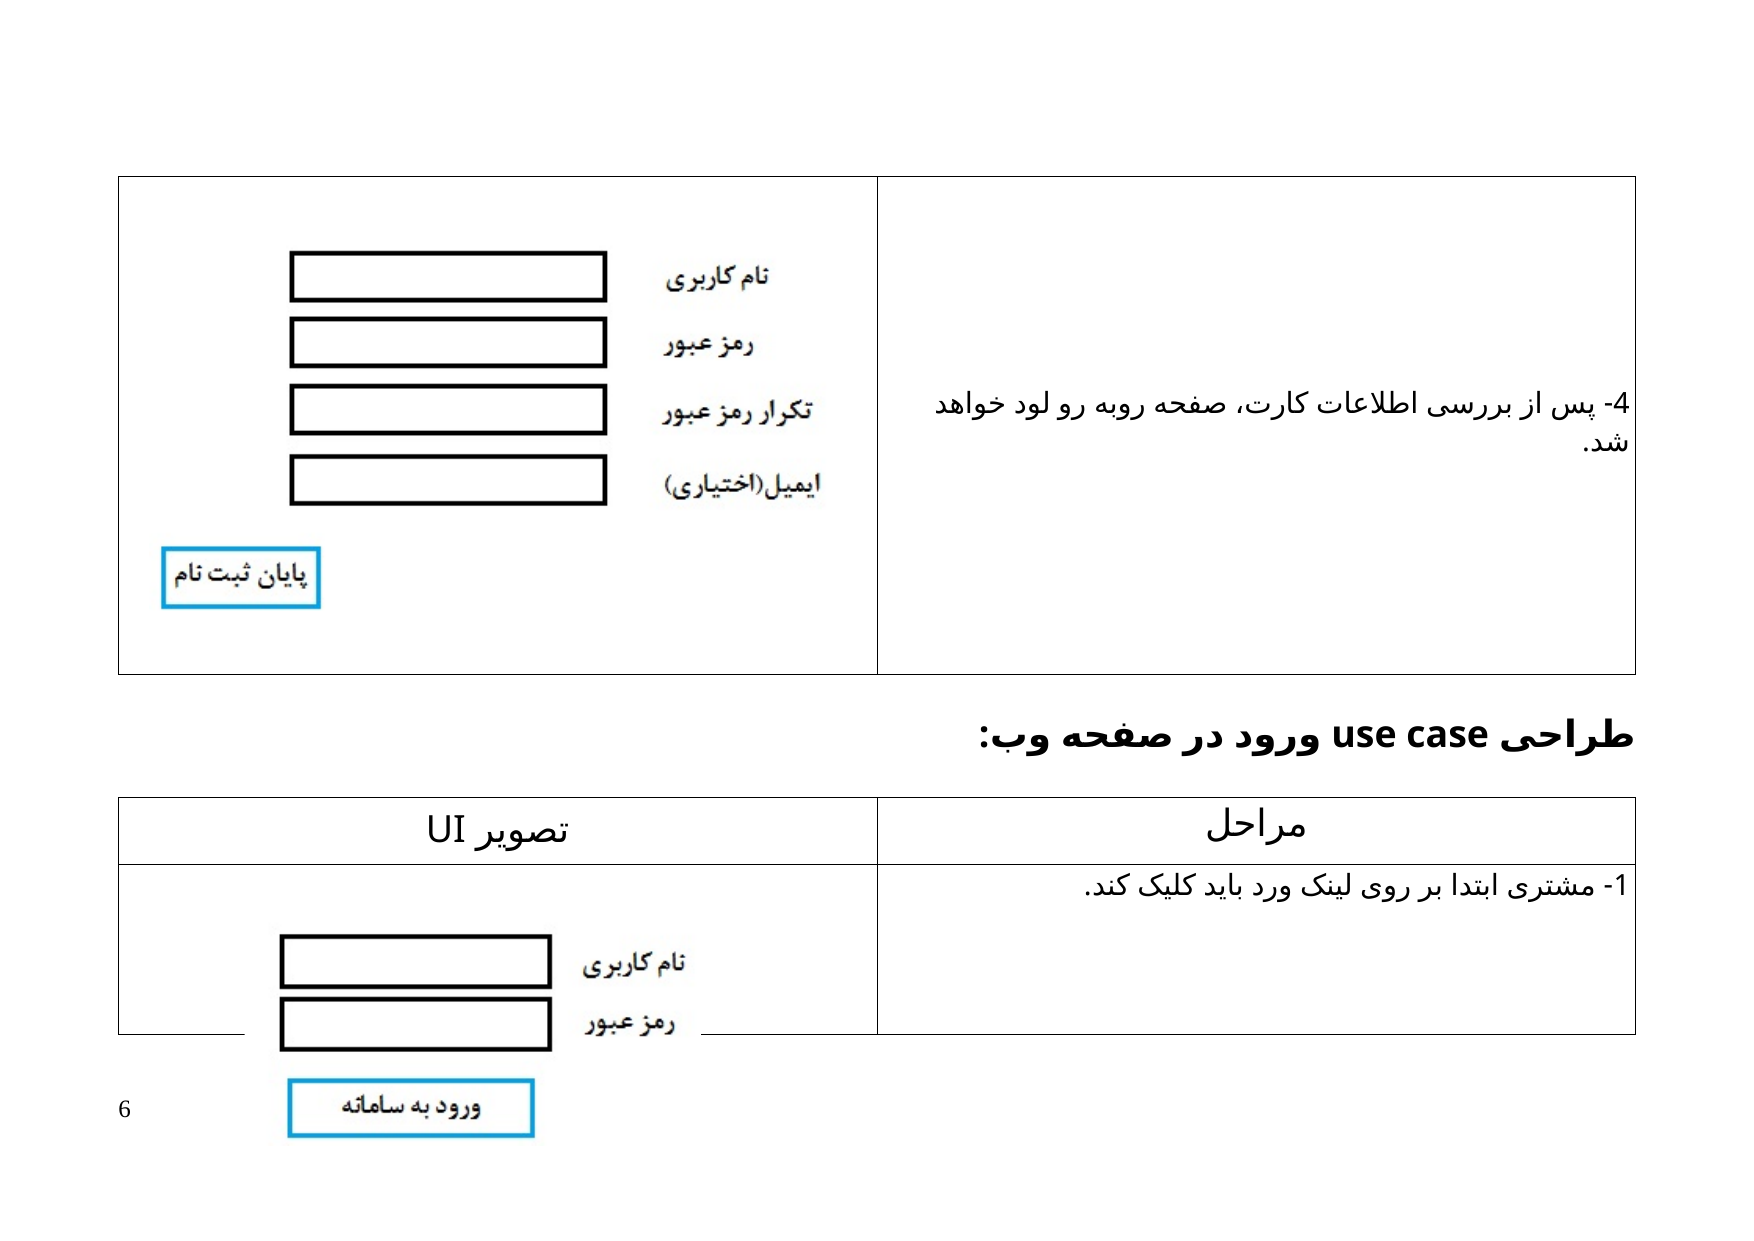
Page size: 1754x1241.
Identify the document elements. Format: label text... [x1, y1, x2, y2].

table_cell [119, 865, 877, 1034]
table_header مراحل [878, 798, 1635, 864]
table_cell 1- مشتری ابتدا بر روی لینک ورد باید کلیک کند. [878, 865, 1635, 1034]
table_cell 4- پس از بررسی اطلاعات کارت، صفحه روبه رو لود خواهد شد. [878, 177, 1635, 673]
picture [149, 209, 847, 628]
picture [244, 911, 701, 1146]
table_cell [119, 177, 877, 673]
text طراحی use case ورود در صفحه وب: [118, 708, 1635, 763]
table_header تصویر UI [119, 798, 877, 864]
